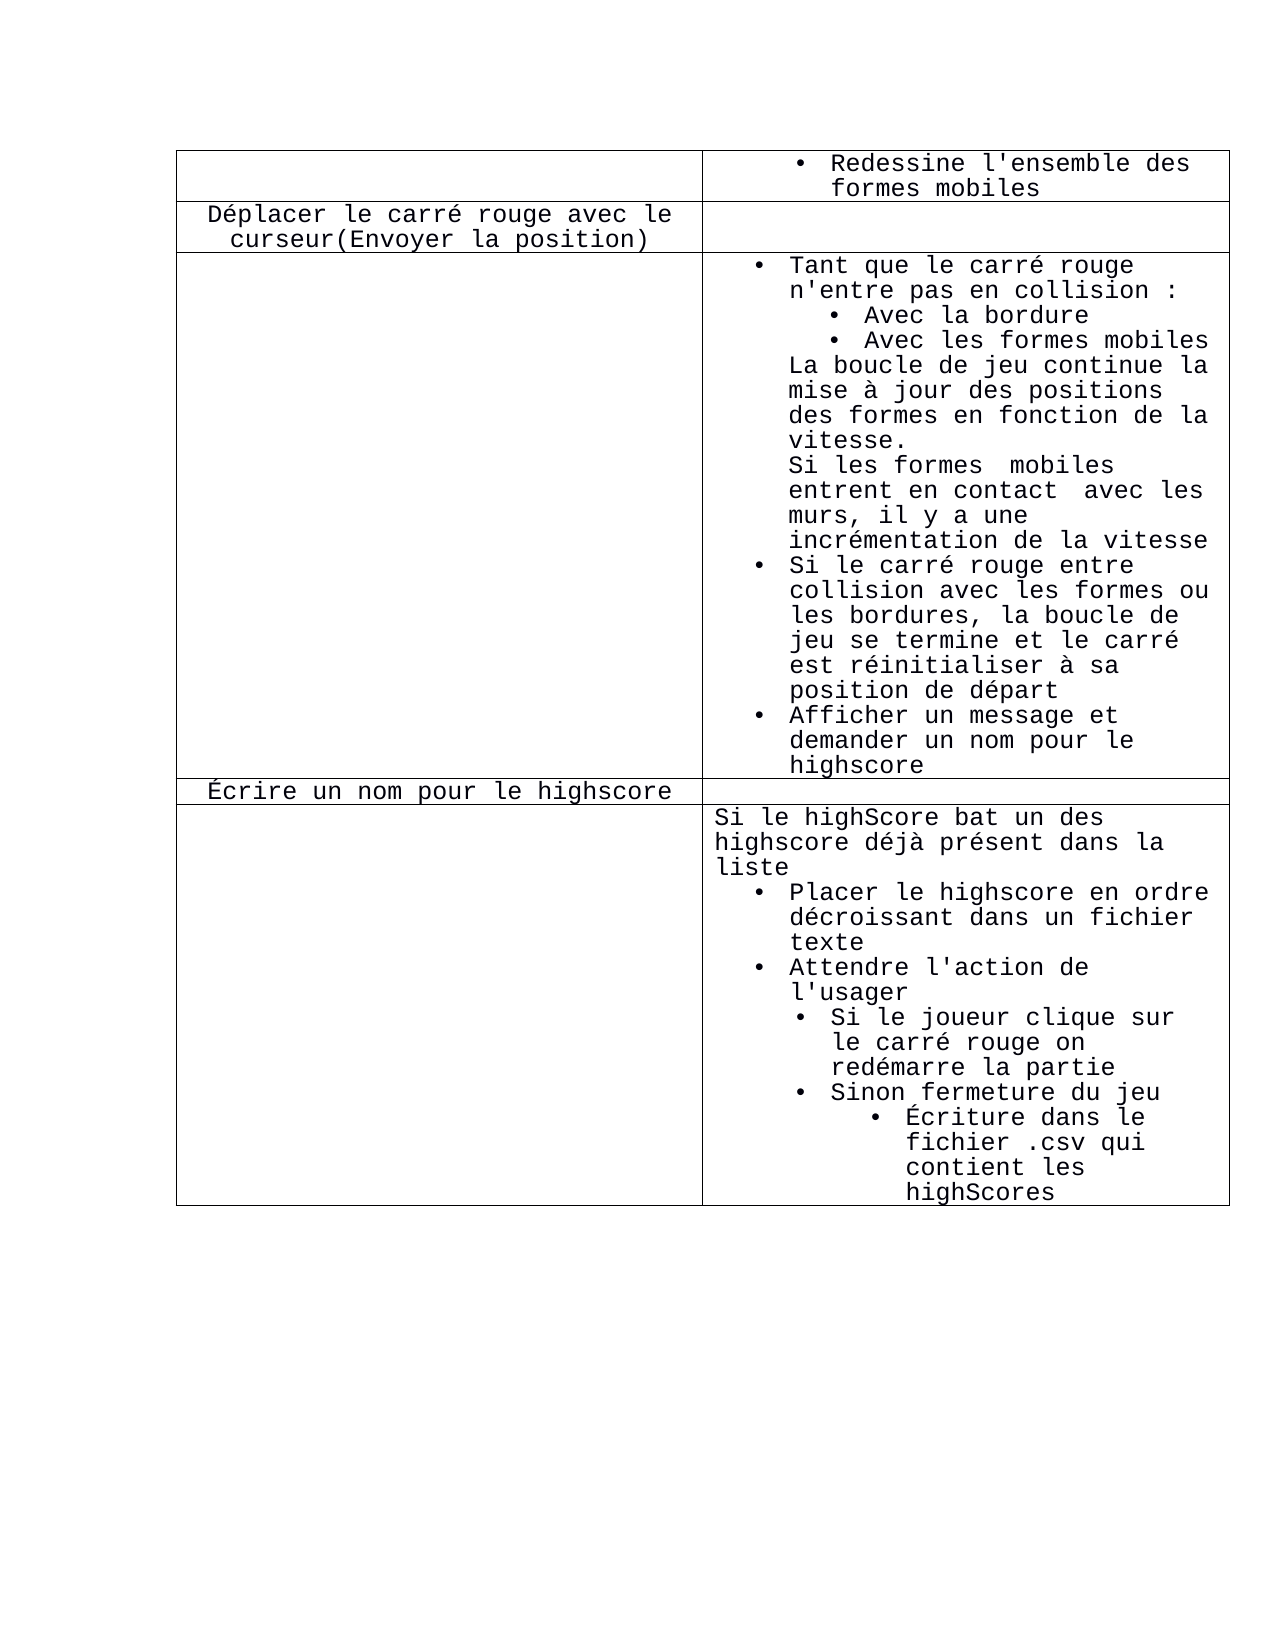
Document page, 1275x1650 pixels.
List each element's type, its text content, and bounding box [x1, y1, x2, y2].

table_cell Tant que le carré rouge n'entre pas en collision : Avec la bordure Avec les formes mobiles La boucle de jeu continue la mise à jour des positions des formes en fonction de la vitesse. Si les formes mobiles entrent en contact avec les murs, il y a une incrémentation de la vitesse Si le carré rouge entre collision avec les formes ou les bordures, la boucle de jeu se termine et le carré est réinitialiser à sa position de départ Afficher un message et demander un nom pour le highscore [703, 253, 1229, 778]
table_cell [177, 805, 702, 1205]
table_cell Déplacer le carré rouge avec le curseur(Envoyer la position) [177, 202, 702, 252]
table_cell Démarre le jeu: La mainLoop de la Vue s'occupe de gérer le mouvement de la souris et l'affichage du carré rouge par rapport à la position de la souris Initialiser la boucle de jeu: Initialiser le timer pour le temps Update les positions des formes mobiles Redessine l'ensemble des formes mobiles [703, 151, 1229, 201]
table_cell Si le highScore bat un des highscore déjà présent dans la liste Placer le highscore en ordre décroissant dans un fichier texte Attendre l'action de l'usager Si le joueur clique sur le carré rouge on redémarre la partie Sinon fermeture du jeu Écriture dans le fichier .csv qui contient les highScores [703, 805, 1229, 1205]
table_cell [177, 253, 702, 778]
table_cell [703, 202, 1229, 252]
table_cell [703, 779, 1229, 804]
table_cell [177, 151, 702, 201]
table_cell Écrire un nom pour le highscore [177, 779, 702, 804]
